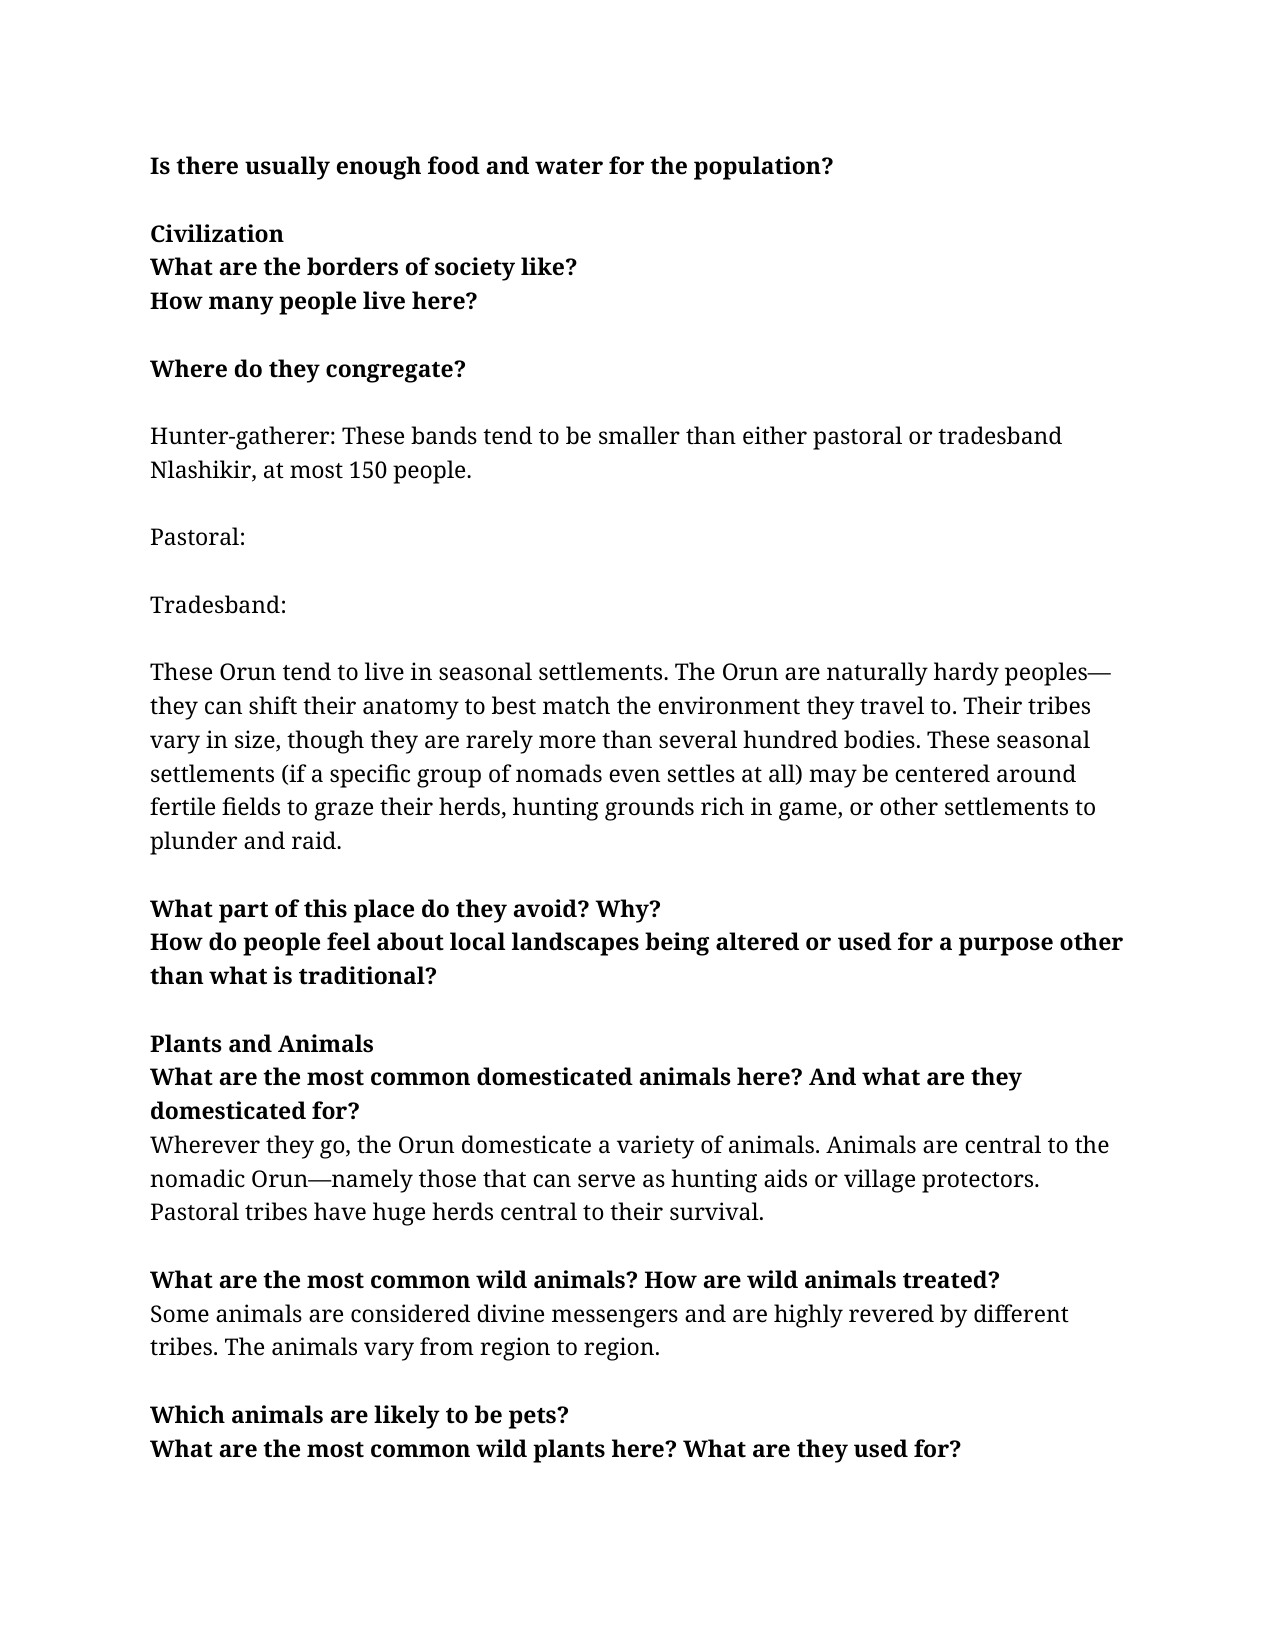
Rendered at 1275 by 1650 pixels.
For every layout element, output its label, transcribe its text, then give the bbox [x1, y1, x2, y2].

text Tradesband: [150, 589, 1125, 620]
text What are the most common domesticated animals here? And what are they domesticated for? [150, 1061, 1125, 1126]
text Some animals are considered divine messengers and are highly revered by different tribes. The animals vary from region to region. [150, 1297, 1125, 1362]
text Pastoral: [150, 521, 1125, 552]
text What are the borders of society like? How many people live here? [150, 251, 1125, 316]
text What part of this place do they avoid? Why? How do people feel about local landscapes being altered or used for a purpose other than what is traditional? [150, 859, 1125, 991]
text Civilization [150, 217, 1125, 249]
text What are the most common wild animals? How are wild animals treated? [150, 1230, 1125, 1295]
text These Orun tend to live in seasonal settlements. The Orun are naturally hardy peoples—they can shift their anatomy to best match the environment they travel to. Their tribes vary in size, though they are rarely more than several hundred bodies. These seasonal settlements (if a specific group of nomads even settles at all) may be centered around fertile fields to graze their herds, hunting grounds rich in game, or other settlements to plunder and raid. [150, 656, 1125, 856]
text Wherever they go, the Orun domesticate a variety of animals. Animals are central to the nomadic Orun—namely those that can serve as hunting aids or village protectors. Pastoral tribes have huge herds central to their survival. [150, 1129, 1125, 1227]
text Is there usually enough food and water for the population? [150, 150, 1125, 215]
text Hunter-gatherer: These bands tend to be smaller than either pastoral or tradesband Nlashikir, at most 150 people. [150, 420, 1125, 485]
text Where do they congregate? [150, 319, 1125, 384]
text Which animals are likely to be pets? What are the most common wild plants here? What are they used for? [150, 1399, 1125, 1497]
text Plants and Animals [150, 1027, 1125, 1059]
